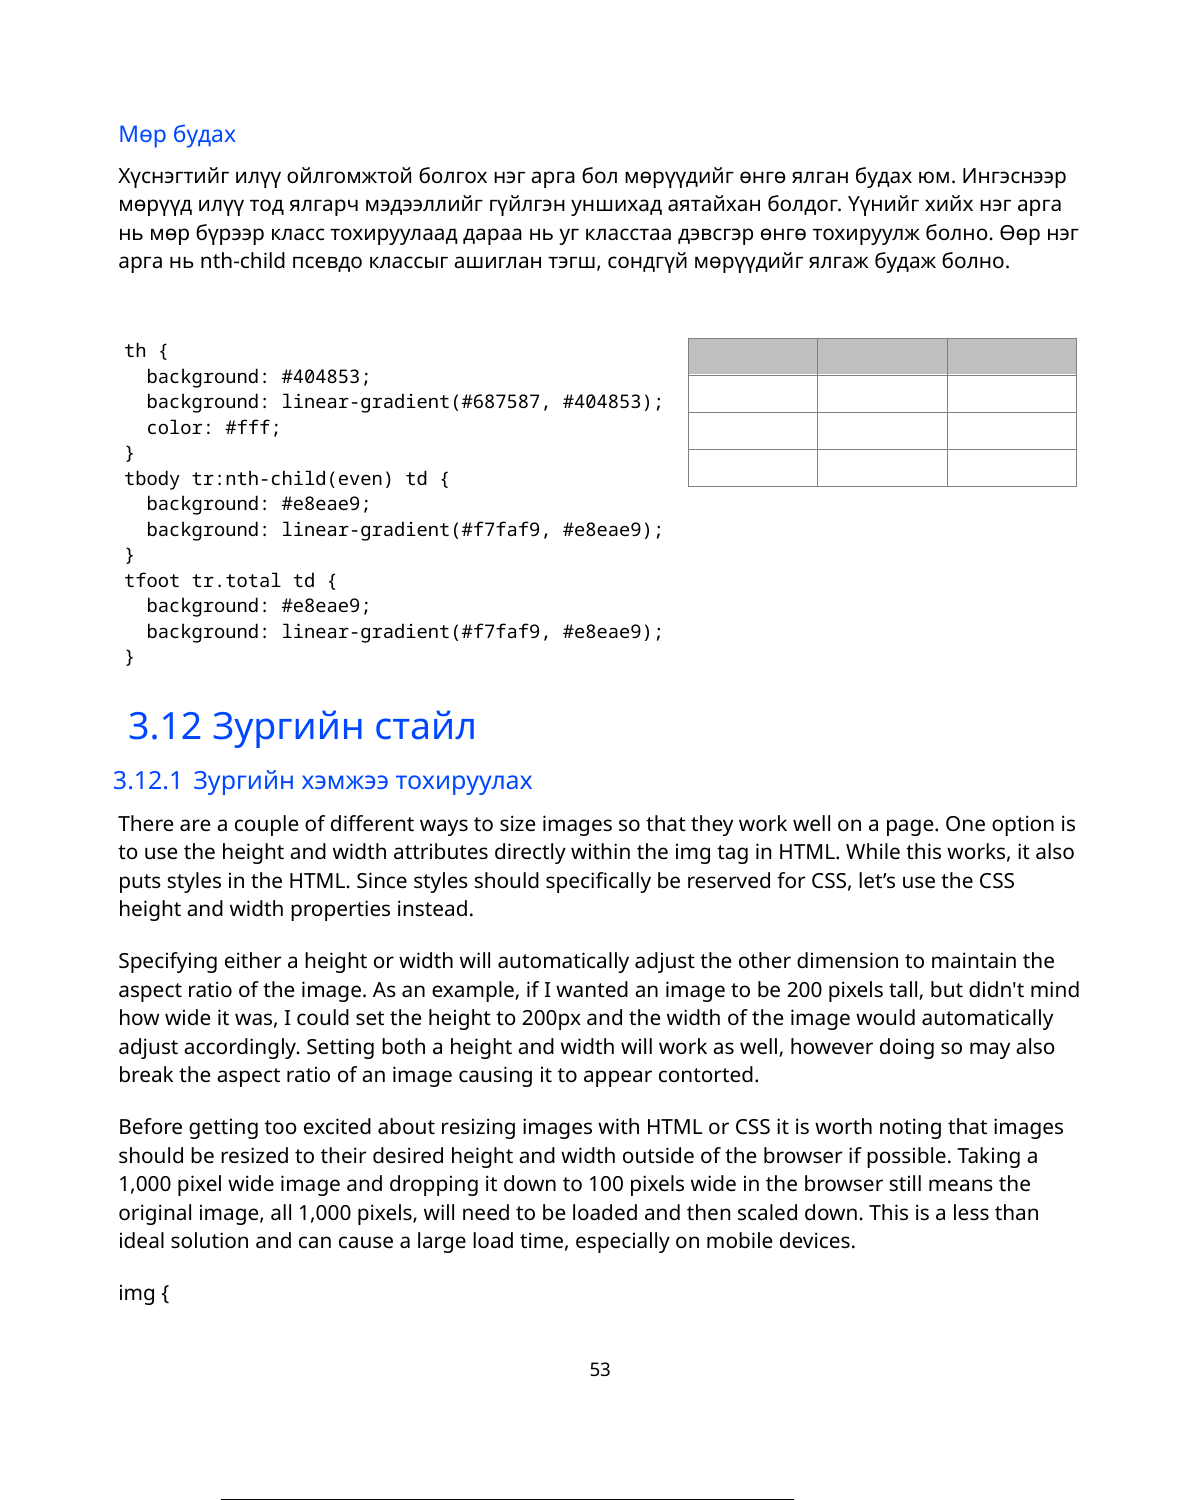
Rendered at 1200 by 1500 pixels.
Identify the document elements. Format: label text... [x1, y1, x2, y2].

table_cell [818, 376, 947, 412]
table_header [818, 339, 947, 374]
table_header [948, 339, 1076, 374]
subtitle Зургийн стайл [118, 700, 1082, 751]
text Before getting too excited about resizing images with HTML or CSS it is worth noting that images should be resized to their desired height and width outside of the browser if possible. Taking a 1,000 pixel wide image and dropping it down to 100 pixels wide in the browser still means the original image, all 1,000 pixels, will need to be loaded and then scaled down. This is a less than ideal solution and can cause a large load time, especially on mobile devices. [118, 1112, 1082, 1254]
table_cell [948, 450, 1076, 486]
table_cell [689, 376, 817, 412]
table_header [689, 339, 817, 374]
subtitle Мөр будах [118, 118, 1082, 149]
table_header [682, 332, 1082, 675]
table_cell [689, 450, 817, 486]
table_header th { background: #404853; background: linear-gradient(#687587, #404853); color: #fff; } tbody tr:nth-child(even) td { background: #e8eae9; background: linear-gradient(#f7faf9, #e8eae9); } tfoot tr.total td { background: #e8eae9; background: linear-gradient(#f7faf9, #e8eae9); } [118, 332, 682, 675]
table_cell [948, 413, 1076, 449]
subtitle Зургийн хэмжээ тохируулах [106, 763, 1082, 797]
table_cell [818, 450, 947, 486]
text Хүснэгтийг илүү ойлгомжтой болгох нэг арга бол мөрүүдийг өнгө ялган будах юм. Ингэснээр мөрүүд илүү тод ялгарч мэдээллийг гүйлгэн уншихад аятайхан болдог. Үүнийг хийх нэг арга нь мөр бүрээр класс тохируулаад дараа нь уг класстаа дэвсгэр өнгө тохируулж болно. Өөр нэг арга нь nth-child псевдо классыг ашиглан тэгш, сондгүй мөрүүдийг ялгаж будаж болно. [118, 161, 1082, 275]
table_cell [689, 413, 817, 449]
text img { [118, 1278, 1082, 1307]
text Specifying either a height or width will automatically adjust the other dimension to maintain the aspect ratio of the image. As an example, if I wanted an image to be 200 pixels tall, but didn't mind how wide it was, I could set the height to 200px and the width of the image would automatically adjust accordingly. Setting both a height and width will work as well, however doing so may also break the aspect ratio of an image causing it to appear contorted. [118, 946, 1082, 1089]
text There are a couple of different ways to size images so that they work well on a page. One option is to use the height and width attributes directly within the img tag in HTML. While this works, it also puts styles in the HTML. Since styles should specifically be reserved for CSS, let’s use the CSS height and width properties instead. [118, 809, 1082, 923]
table_cell [948, 376, 1076, 412]
table_cell [818, 413, 947, 449]
